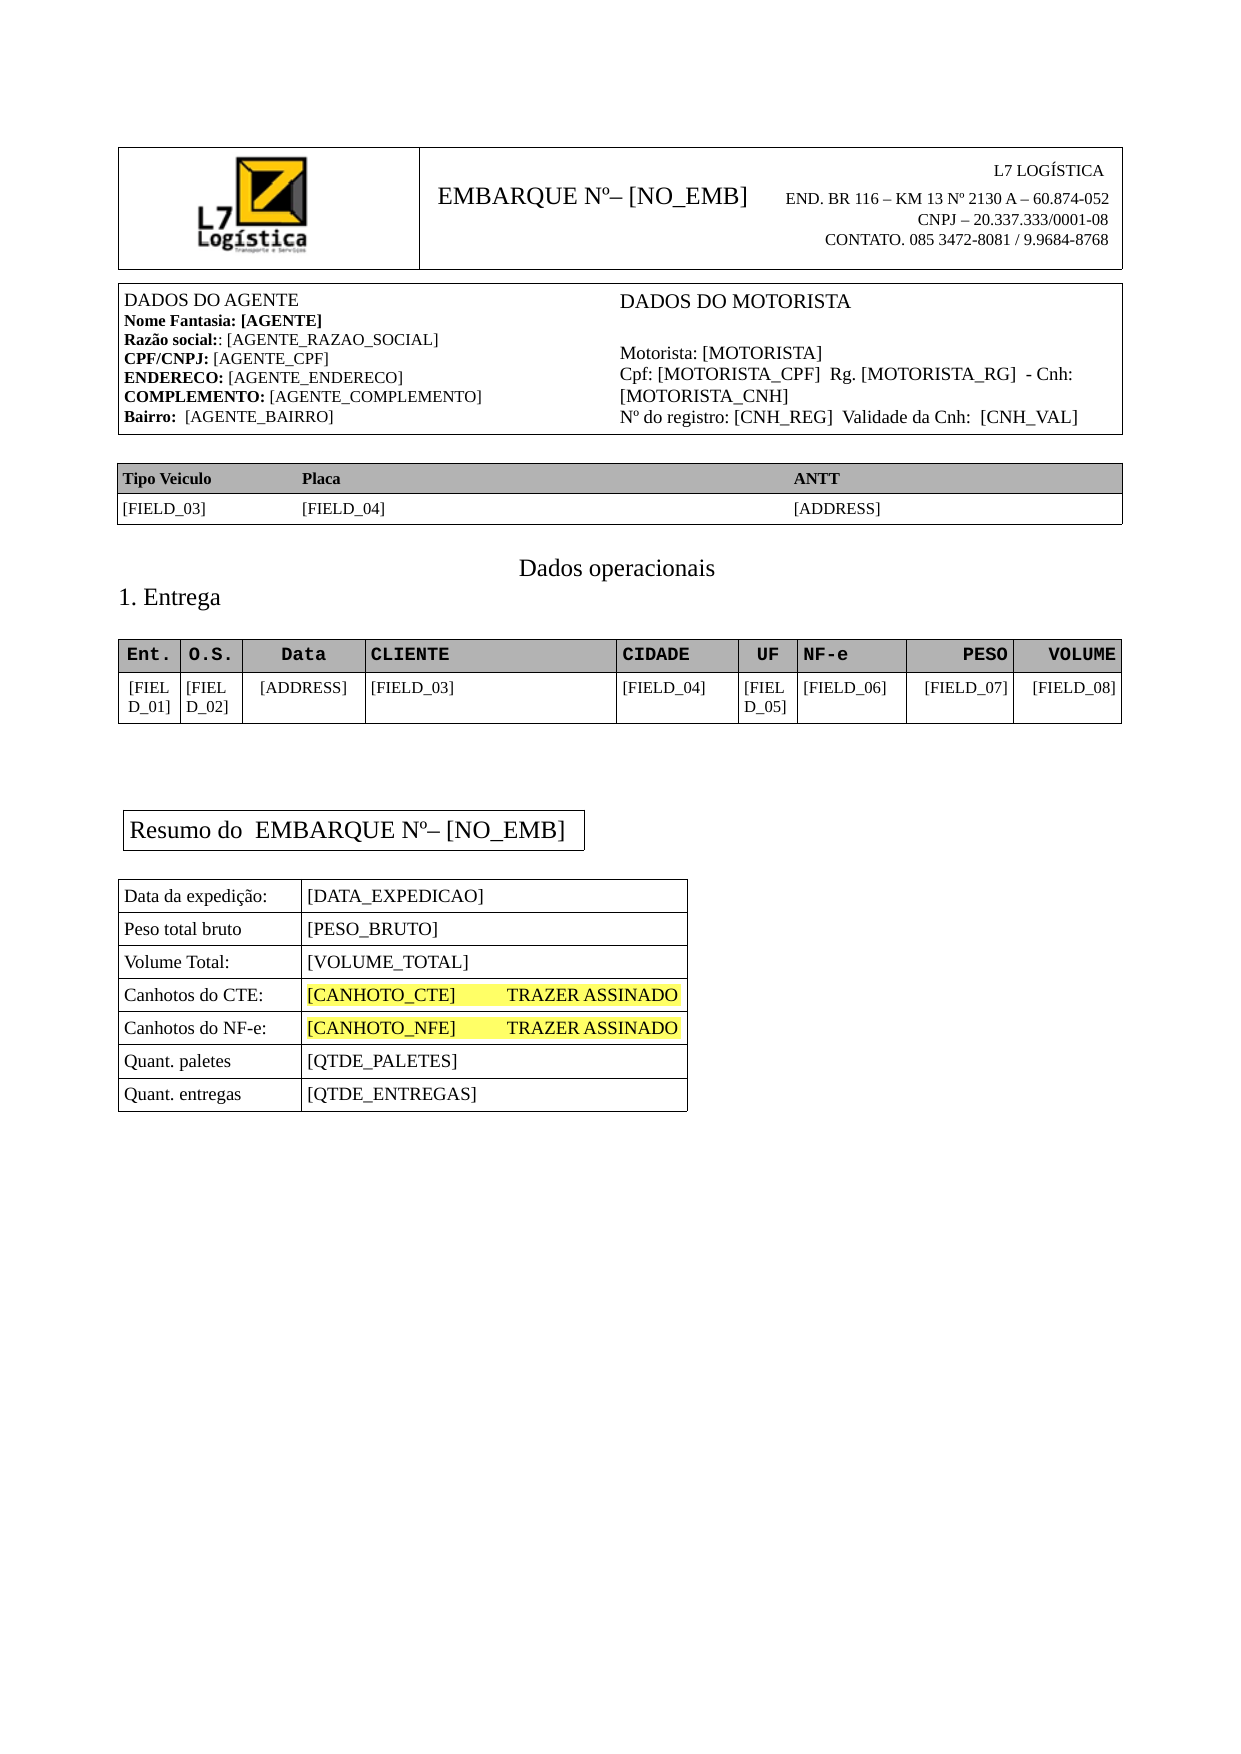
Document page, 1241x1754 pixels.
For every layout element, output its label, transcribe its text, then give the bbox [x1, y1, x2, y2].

table_cell Quant. paletes [119, 1045, 301, 1077]
table_header ANTT [788, 464, 1122, 493]
table_cell [QTDE_ENTREGAS] [302, 1079, 687, 1111]
table_cell [VOLUME_TOTAL] [302, 946, 687, 978]
table_cell [FIELD_01] [119, 673, 180, 723]
table_header Placa [296, 464, 788, 493]
table_cell [PESO_BRUTO] [302, 913, 687, 945]
table_header Data da expedição: [119, 880, 301, 912]
table_cell Quant. entregas [119, 1079, 301, 1111]
table_header L7 LOGÍSTICA EMBARQUE Nº– [NO_EMB] END. BR 116 – KM 13 Nº 2130 A – 60.874-052 CNPJ – 20.337.333/0001-08 CONTATO. 085 3472-8081 / 9.9684-8768 [420, 148, 1122, 269]
table_header Data [243, 640, 365, 672]
table_cell [FIELD_06] [798, 673, 906, 723]
table_header CLIENTE [366, 640, 616, 672]
table_cell [ADDRESS] [243, 673, 365, 723]
table_header O.S. [181, 640, 242, 672]
table_header DADOS DO MOTORISTA Motorista: [MOTORISTA] Cpf: [MOTORISTA_CPF] Rg. [MOTORISTA_RG] - Cnh: [MOTORISTA_CNH] Nº do registro: [CNH_REG] Validade da Cnh: [CNH_VAL] [614, 284, 1122, 434]
text 1. Entrega [118, 582, 1122, 610]
table_header Tipo Veiculo [118, 464, 296, 493]
table_cell [FIELD_02] [181, 673, 242, 723]
table_cell [FIELD_07] [907, 673, 1013, 723]
table_cell [FIELD_04] [296, 494, 788, 524]
table_cell [FIELD_04] [617, 673, 738, 723]
table_cell [FIELD_05] [739, 673, 797, 723]
table_header NF-e [798, 640, 906, 672]
table_cell Volume Total: [119, 946, 301, 978]
table_cell [FIELD_03] [118, 494, 296, 524]
table_header CIDADE [617, 640, 738, 672]
table_header Ent. [119, 640, 180, 672]
table_cell Canhotos do NF-e: [119, 1012, 301, 1044]
table_cell [CANHOTO_CTE] TRAZER ASSINADO [302, 979, 687, 1011]
table_cell [CANHOTO_NFE] TRAZER ASSINADO [302, 1012, 687, 1044]
table_cell [FIELD_03] [366, 673, 616, 723]
table_cell [FIELD_08] [1014, 673, 1121, 723]
table_header [DATA_EXPEDICAO] [302, 880, 687, 912]
text Dados operacionais [118, 553, 1122, 582]
table_cell Canhotos do CTE: [119, 979, 301, 1011]
table_cell [ADDRESS] [788, 494, 1122, 524]
table_cell [QTDE_PALETES] [302, 1045, 687, 1077]
table_header [119, 148, 419, 269]
picture [193, 152, 323, 261]
table_header UF [739, 640, 797, 672]
table_cell Peso total bruto [119, 913, 301, 945]
table_header Resumo do EMBARQUE Nº– [NO_EMB] [124, 811, 584, 850]
table_header PESO [907, 640, 1013, 672]
table_header VOLUME [1014, 640, 1121, 672]
table_header DADOS DO AGENTE Nome Fantasia: [AGENTE] Razão social:: [AGENTE_RAZAO_SOCIAL] CPF/CNPJ: [AGENTE_CPF] ENDERECO: [AGENTE_ENDERECO] COMPLEMENTO: [AGENTE_COMPLEMENTO] Bairro: [AGENTE_BAIRRO] [119, 284, 614, 434]
